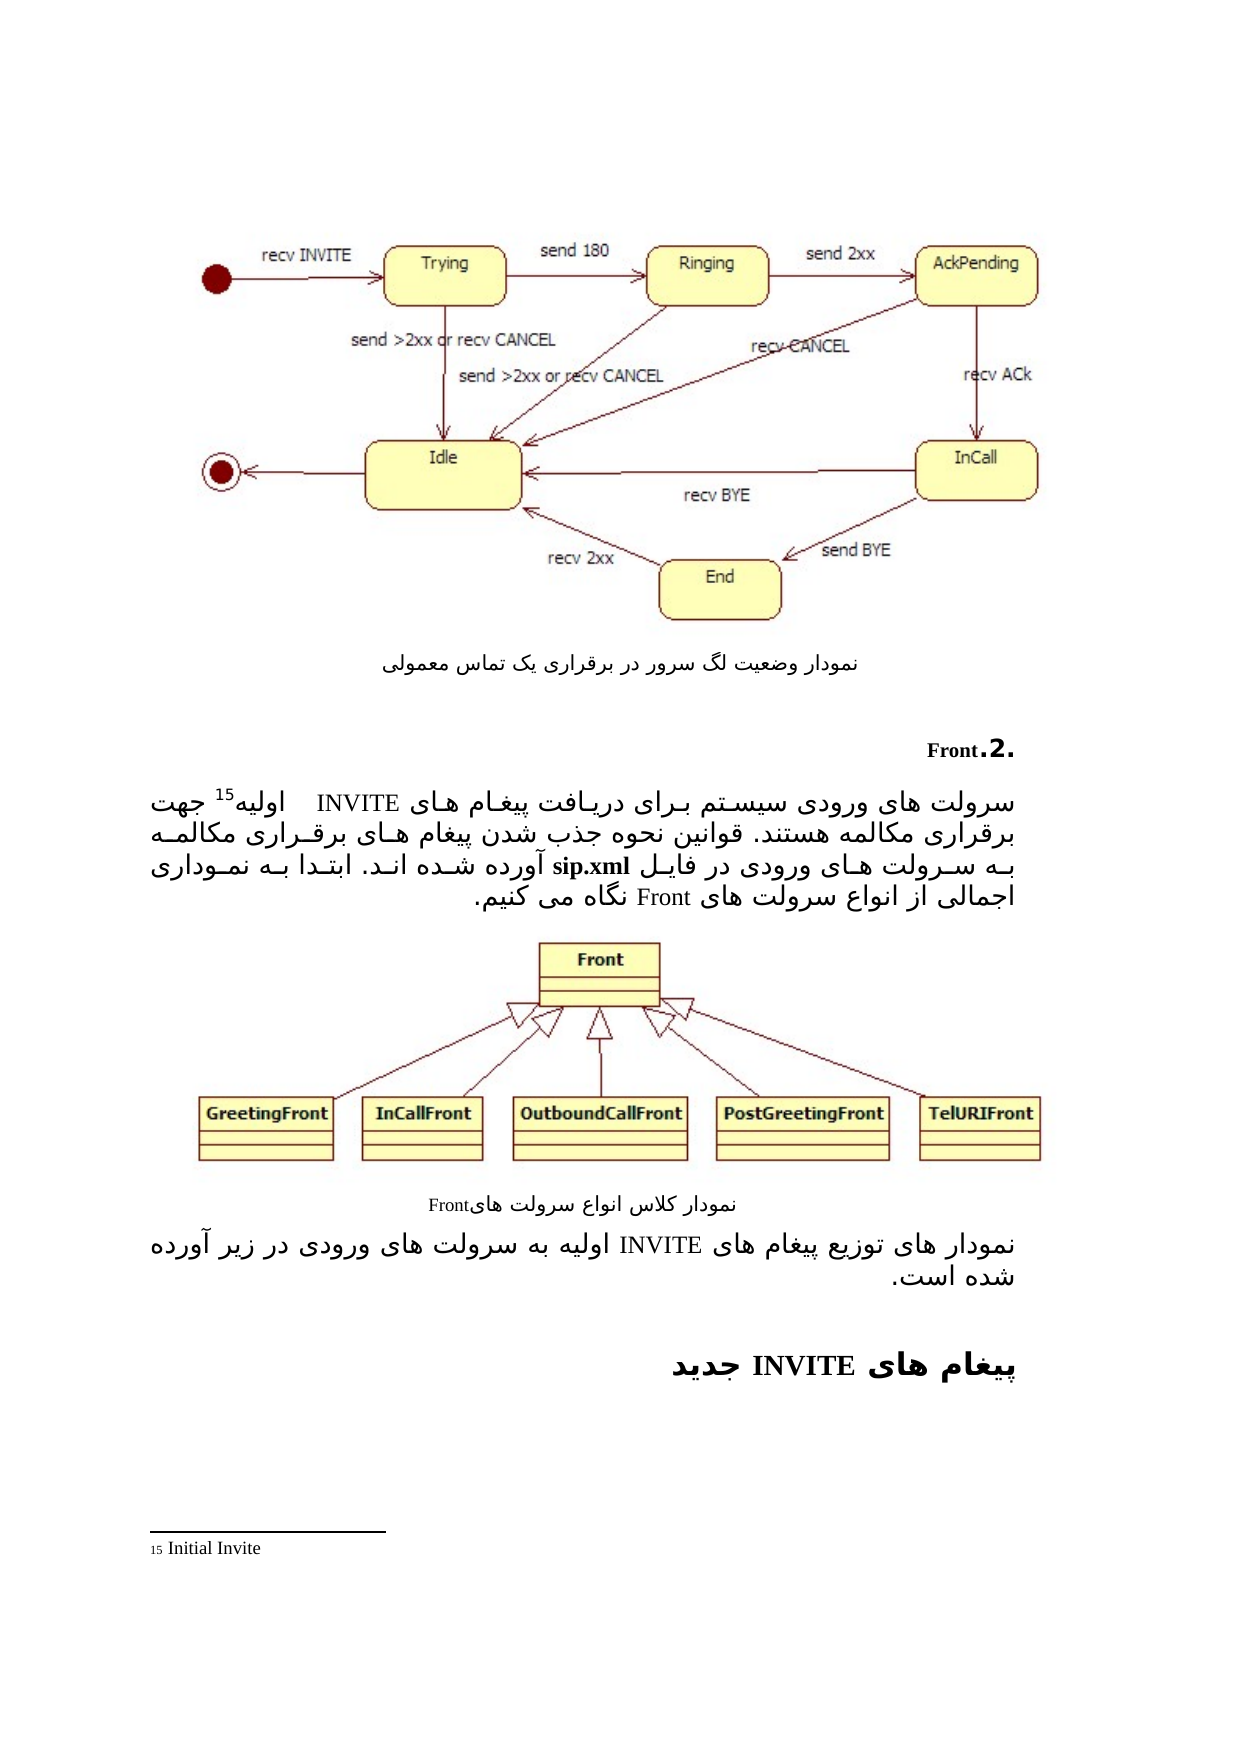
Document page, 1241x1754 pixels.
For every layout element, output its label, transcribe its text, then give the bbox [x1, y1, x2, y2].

list نمودار کلاس انواع سرولت هایFront [150, 937, 1053, 1216]
picture [168, 912, 1072, 1192]
list نمودار های توزیع پیغام های INVITE اولیه به سرولت های ورودی در زیر آورده شده است. [150, 1229, 1053, 1292]
list سرولت های ورودی سیستم برای دریافت پیغام های INVITE اولیه جهت برقراری مکالمه هستند. قوانین نحوه جذب شدن پیغام های برقراری مکالمه به سرولت های ورودی در فایل sip.xml آورده شده اند. ابتدا به نموداری اجمالی از انواع سرولت های Front نگاه می کنیم. [150, 786, 1053, 912]
text پیغام های INVITE جدید [150, 1346, 1091, 1382]
list Initial Invite [150, 1538, 1091, 1558]
picture [171, 209, 1070, 652]
list Front [150, 734, 1016, 763]
text نمودار وضعیت لگ سرور در برقراری یک تماس معمولی [150, 209, 1091, 676]
